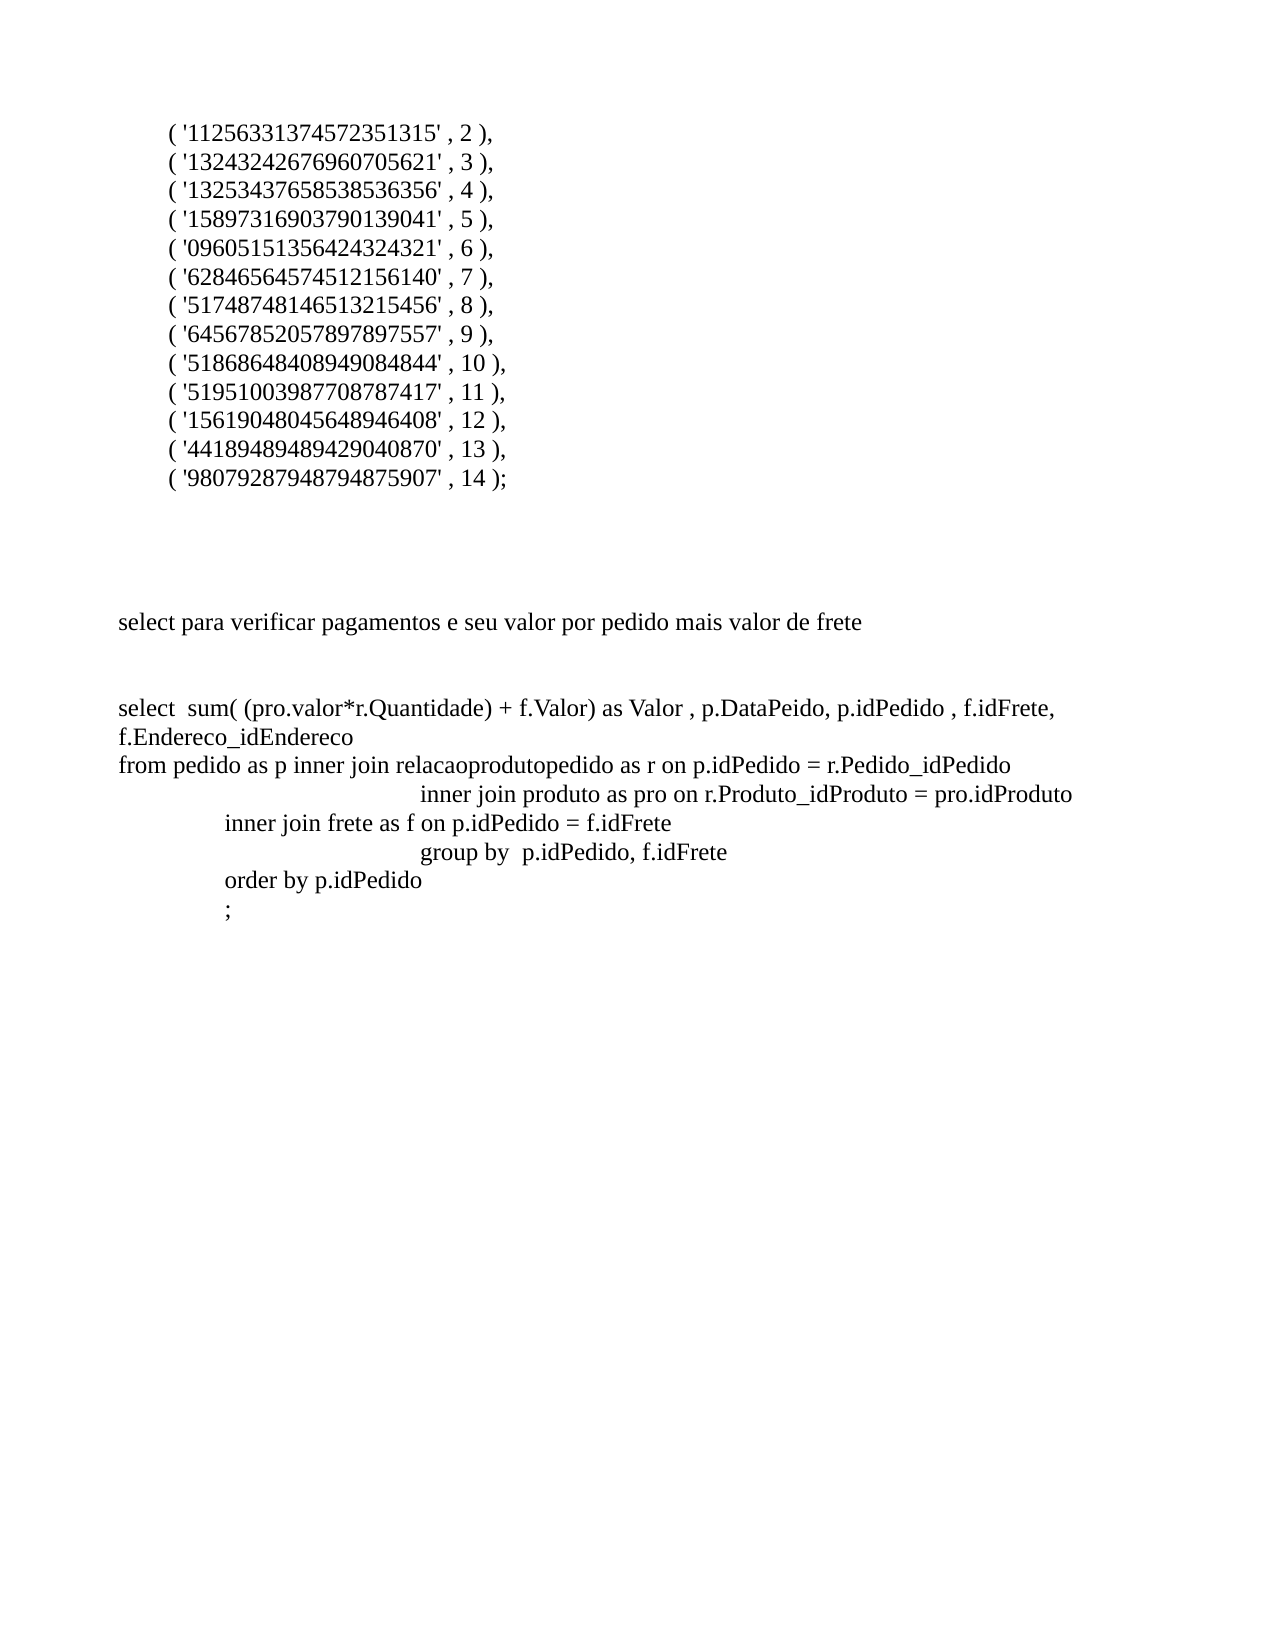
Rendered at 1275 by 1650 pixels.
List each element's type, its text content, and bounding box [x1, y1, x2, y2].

text ( '11256331374572351315' , 2 ), ( '13243242676960705621' , 3 ), ( '13253437658538536356' , 4 ), ( '15897316903790139041' , 5 ), ( '09605151356424324321' , 6 ), ( '62846564574512156140' , 7 ), ( '51748748146513215456' , 8 ), ( '64567852057897897557' , 9 ), ( '51868648408949084844' , 10 ), ( '51951003987708787417' , 11 ), ( '15619048045648946408' , 12 ), ( '44189489489429040870' , 13 ), ( '98079287948794875907' , 14 ); [118, 118, 1157, 521]
text select para verificar pagamentos e seu valor por pedido mais valor de frete [118, 607, 1157, 636]
text select sum( (pro.valor*r.Quantidade) + f.Valor) as Valor , p.DataPeido, p.idPedido , f.idFrete, f.Endereco_idEndereco from pedido as p inner join relacaoprodutopedido as r on p.idPedido = r.Pedido_idPedido inner join produto as pro on r.Produto_idProduto = pro.idProduto inner join frete as f on p.idPedido = f.idFrete group by p.idPedido, f.idFrete order by p.idPedido ; [118, 693, 1157, 923]
